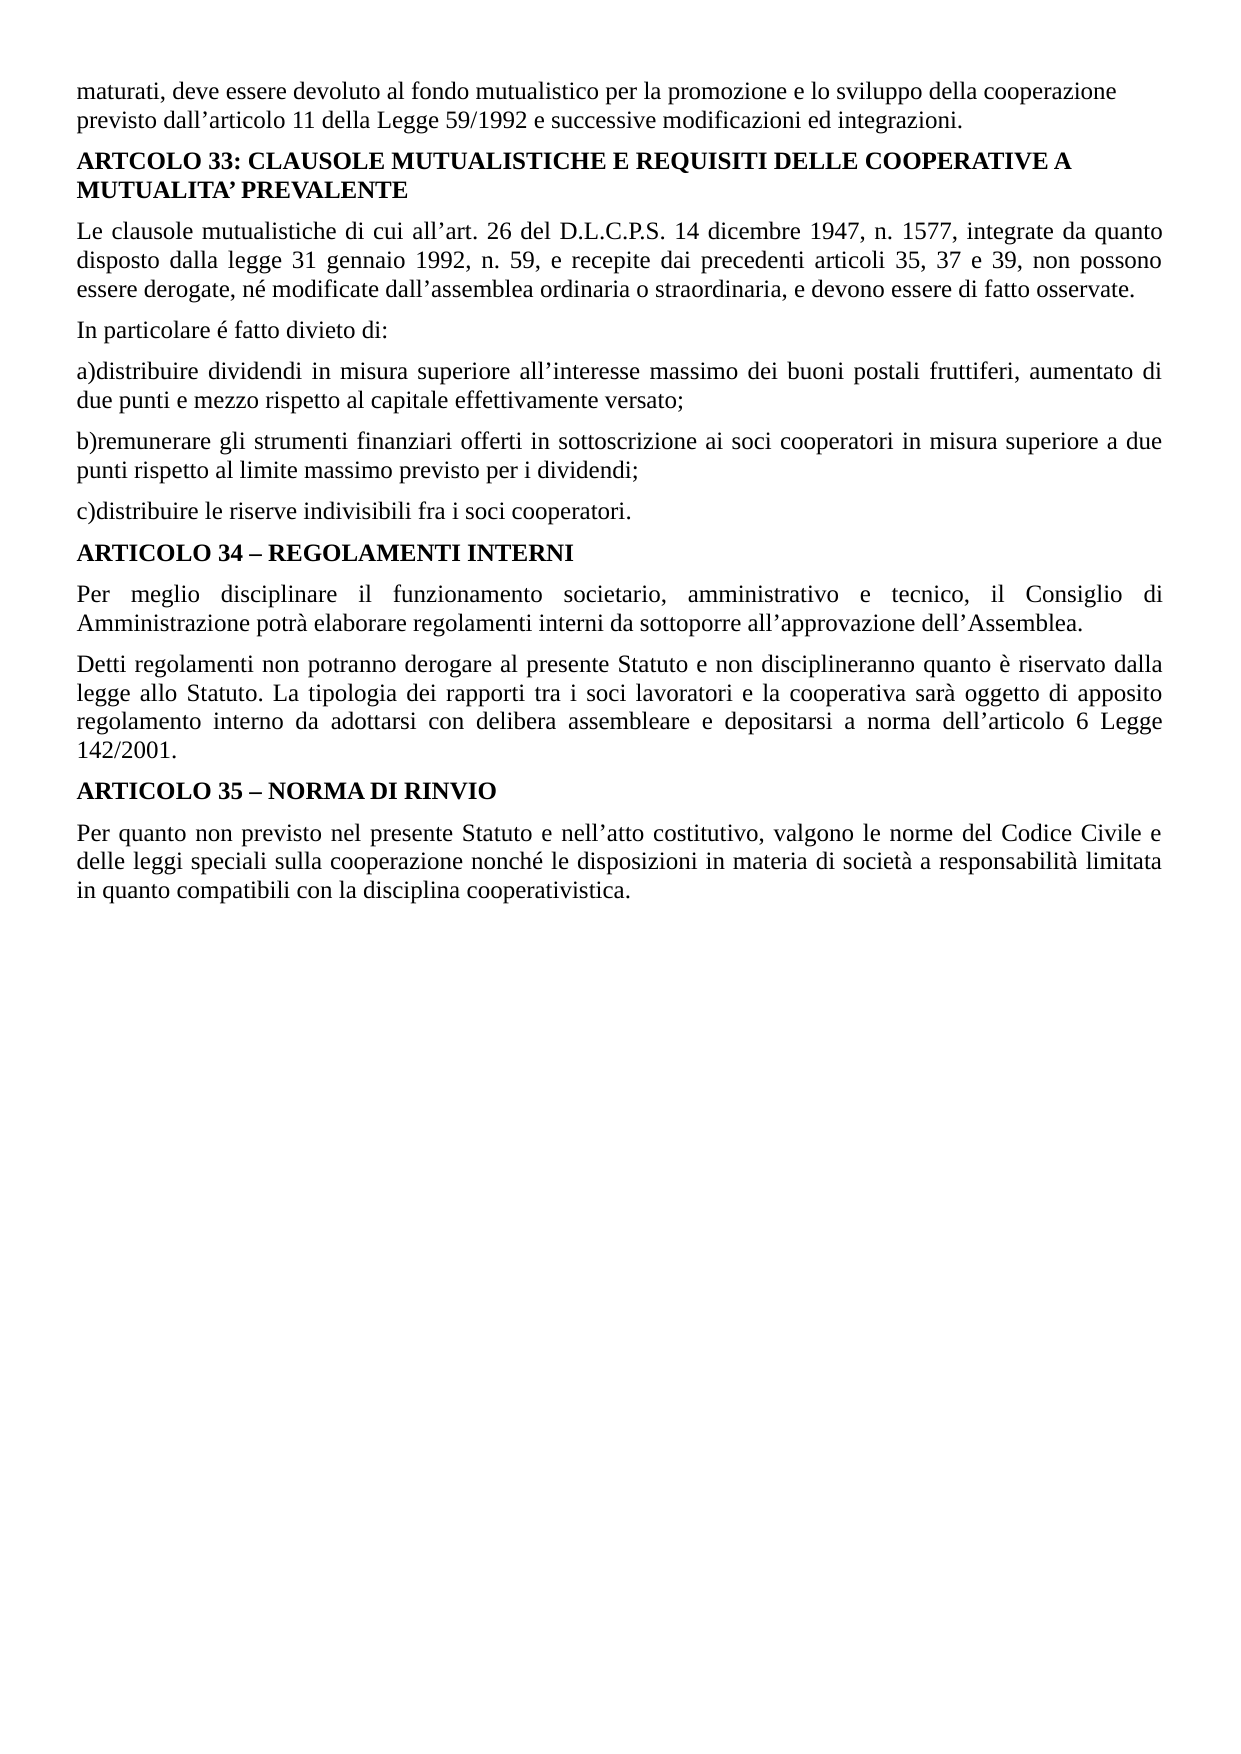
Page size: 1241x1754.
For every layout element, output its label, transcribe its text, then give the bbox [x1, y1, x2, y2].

text ARTCOLO 33: CLAUSOLE MUTUALISTICHE E REQUISITI DELLE COOPERATIVE A MUTUALITA’ PREVALENTE [76, 146, 1164, 204]
text ARTICOLO 34 – REGOLAMENTI INTERNI [76, 538, 1164, 566]
text Per meglio disciplinare il funzionamento societario, amministrativo e tecnico, il Consiglio di Amministrazione potrà elaborare regolamenti interni da sottoporre all’approvazione dell’Assemblea. [76, 579, 1164, 636]
text ARTICOLO 35 – NORMA DI RINVIO [76, 776, 1164, 805]
text Le clausole mutualistiche di cui all’art. 26 del D.L.C.P.S. 14 dicembre 1947, n. 1577, integrate da quanto disposto dalla legge 31 gennaio 1992, n. 59, e recepite dai precedenti articoli 35, 37 e 39, non possono essere derogate, né modificate dall’assemblea ordinaria o straordinaria, e devono essere di fatto osservate. [76, 216, 1164, 303]
text Per quanto non previsto nel presente Statuto e nell’atto costitutivo, valgono le norme del Codice Civile e delle leggi speciali sulla cooperazione nonché le disposizioni in materia di società a responsabilità limitata in quanto compatibili con la disciplina cooperativistica. [76, 818, 1164, 904]
text In particolare é fatto divieto di: [76, 315, 1164, 344]
text a)distribuire dividendi in misura superiore all’interesse massimo dei buoni postali fruttiferi, aumentato di due punti e mezzo rispetto al capitale effettivamente versato; [76, 356, 1164, 414]
text b)remunerare gli strumenti finanziari offerti in sottoscrizione ai soci cooperatori in misura superiore a due punti rispetto al limite massimo previsto per i dividendi; [76, 426, 1164, 484]
text Detti regolamenti non potranno derogare al presente Statuto e non disciplineranno quanto è riservato dalla legge allo Statuto. La tipologia dei rapporti tra i soci lavoratori e la cooperativa sarà oggetto di apposito regolamento interno da adottarsi con delibera assembleare e depositarsi a norma dell’articolo 6 Legge 142/2001. [76, 649, 1164, 764]
text maturati, deve essere devoluto al fondo mutualistico per la promozione e lo sviluppo della cooperazione previsto dall’articolo 11 della Legge 59/1992 e successive modificazioni ed integrazioni. [76, 76, 1164, 134]
text c)distribuire le riserve indivisibili fra i soci cooperatori. [76, 496, 1164, 525]
